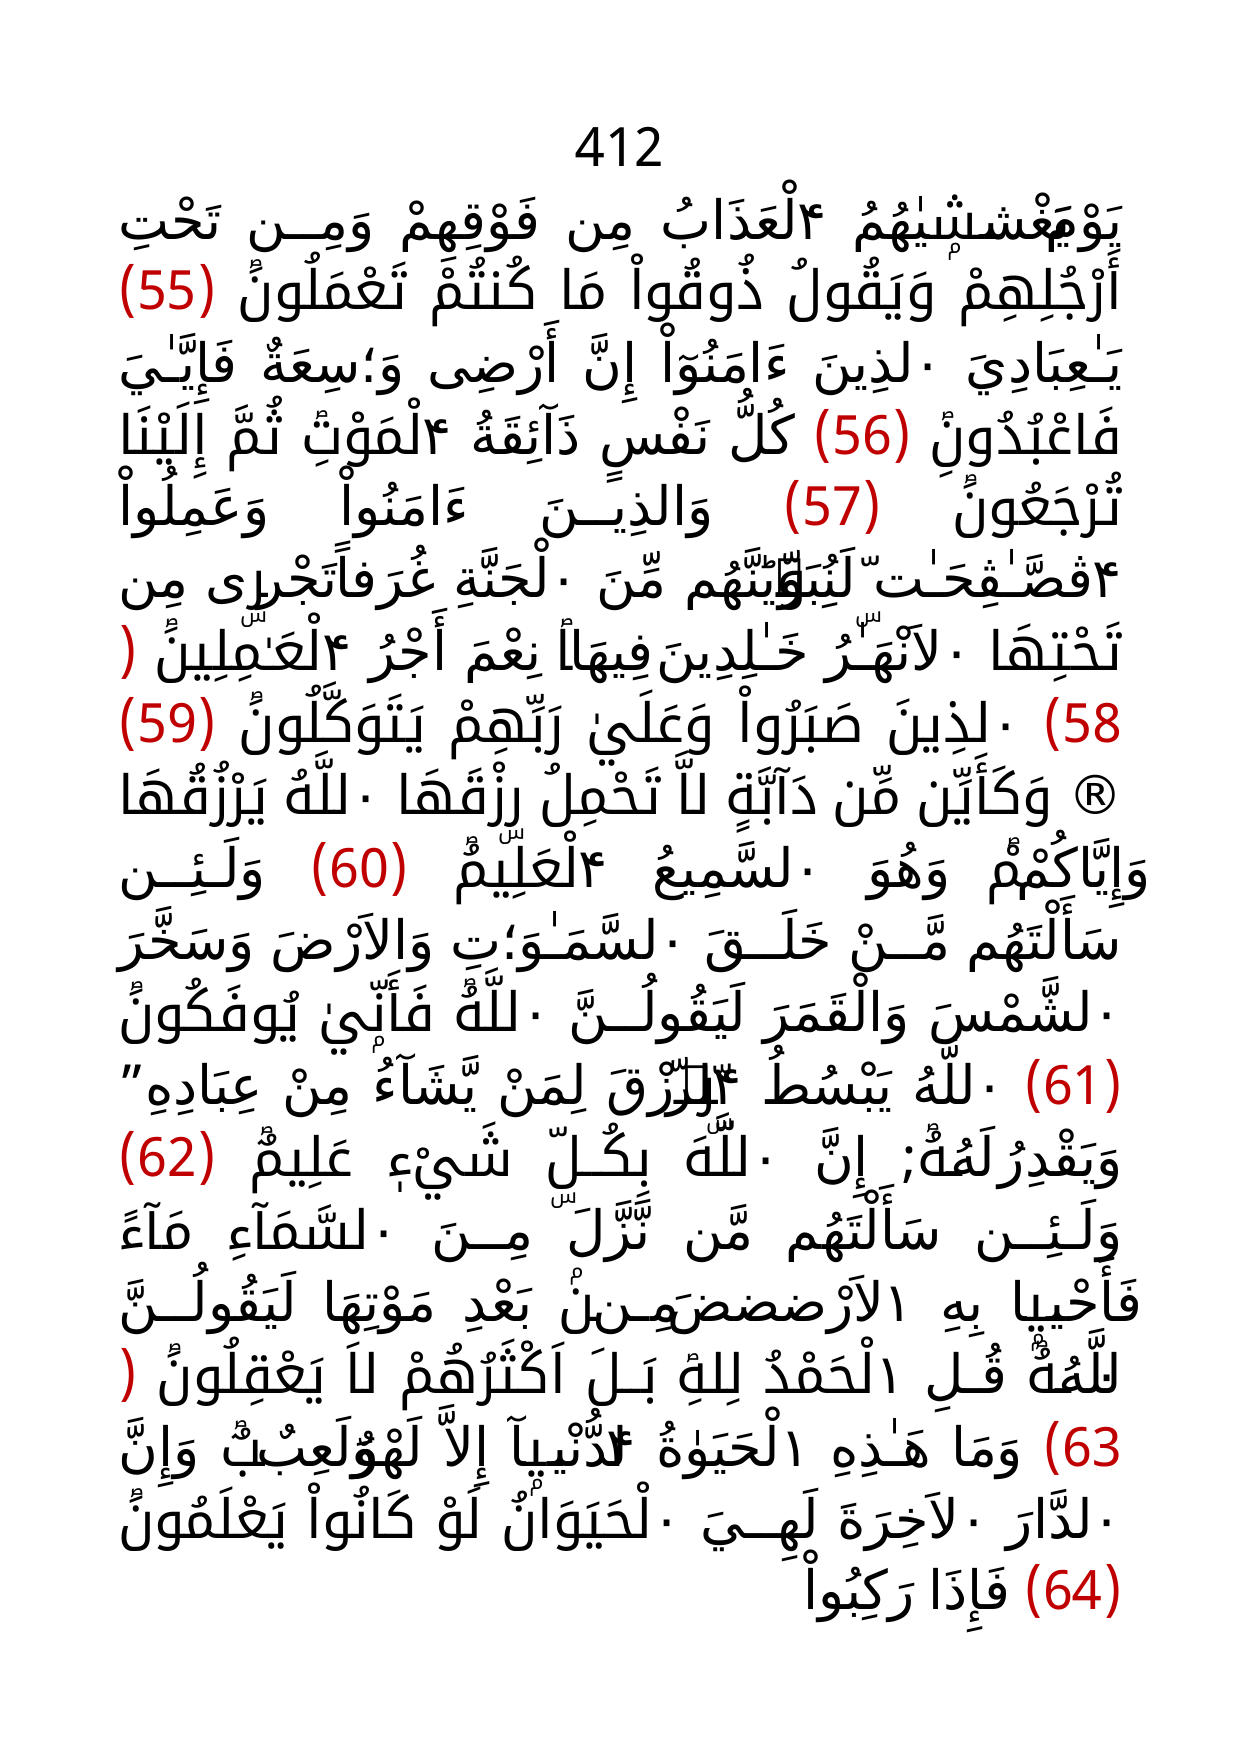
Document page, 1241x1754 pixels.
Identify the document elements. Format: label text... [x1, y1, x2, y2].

text 412 [118, 118, 1122, 189]
text يَوْمَ يَغْشۭيٰهُمُ ۴لْعَذَابُ مِن فَوْقِهِمْ وَمِــن تَحْتِ أَرْجُلِهِمْ وَيَقُولُ ذُوقُواْ مَا كُنتُمْ تَعْمَلُونَؐ (55) يَـٰعِبَادِيَ ۰لذِينَ ءَامَنُوٓاْ إِنَّ أَرْضِى وَ؛سِعَةٌ فَإِيَّـٰيَ فَاعْبُدُونِؐ (56) كُلُّ نَفْسٍ ذَآئِقَةُ ۴لْمَوْتِؐ ثُمَّ إِلَيْنَا تُرْجَعُونَؐ (57) وَالذِيــنَ ءَامَنُواْ وَعَمِلُواْ ۴ڤصَّـٰڤِحَـٰتِ لَنُبَوّۣيؕنَّهُم مِّنَ ۰لْجَنَّةِ غُرَفاً تَجْرۣى مِن تَحْتِهَا ۰لاَنْهَـٰرُ خَـٰلِدِينَ فِيهَاؐ نِعْمَ أَجْرُ ۴لْعَـٰمِلِينَؐ (58) ۰لذِينَ صَبَرُواْ وَعَلَيٰ رَبِّهِمْ يَتَوَكَّلُونَؐ (59) ® وَكَأَيِّن مِّن دَآبَّةٍ لاَّ تَحْمِلُ رۣزْقَهَا ۰للَّهُ يَرْزُقُهَا وَإِيَّاكُمْؐ وَهُوَ ۰لسَّمِيعُ ۴لْعَلِيمُؐ (60) وَلَـئِــن سَأَلْتَهُم مَّــنْ خَلَــقَ ۰لسَّمَـٰوَ؛تِ وَالاَرْضَ وَسَخَّرَ ۰لشَّمْسَ وَالْقَمَرَ لَيَقُولُــنَّ ۰للَّهُؐ فَأَنّۭيٰ يُوفَكُونَؐ (61) ۰للَّهُ يَبْسُطُ ۴لرّۣزْقَ لِمَنْ يَّشَآءُ مِنْ عِبَادِهِ” وَيَقْدِرُ لَهُؐ; إِنَّ ۰للَّهَ بِكُــلّۣ شَيْءٖ عَلِيمٌؐ (62) وَلَـئِــن سَأَلْتَهُم مَّن نَّزَّلَ مِــنَ ۰لسَّمَآءِ مَآءً فَأَحْيۭا بِهِ ۱لاَرْضضضَ مِـنۢ بَعْدِ مَوْتِهَا لَيَقُولُــنَّ ۰للَّهُؐ قُـلِ ۱لْحَمْدُ لِلهِؐ بَــلَ اَكْثَرُهُمْ لاَ يَعْقِلُونَؐ (63) وَمَا هَـٰذِهِ ۱لْحَيَوٰةُ ۴لدُّنْيۭآ إِلاَّ لَهْوٌ وَلَعِبٌؐ وَإِنَّ ۰لدَّارَ ۰لاَخِرَةَ لَهِــيَ ۰لْحَيَوَانُ لَوْ كَانُواْ يَعْلَمُونَؐ (64) فَإِذَا رَكِبُواْ [118, 189, 1122, 1631]
